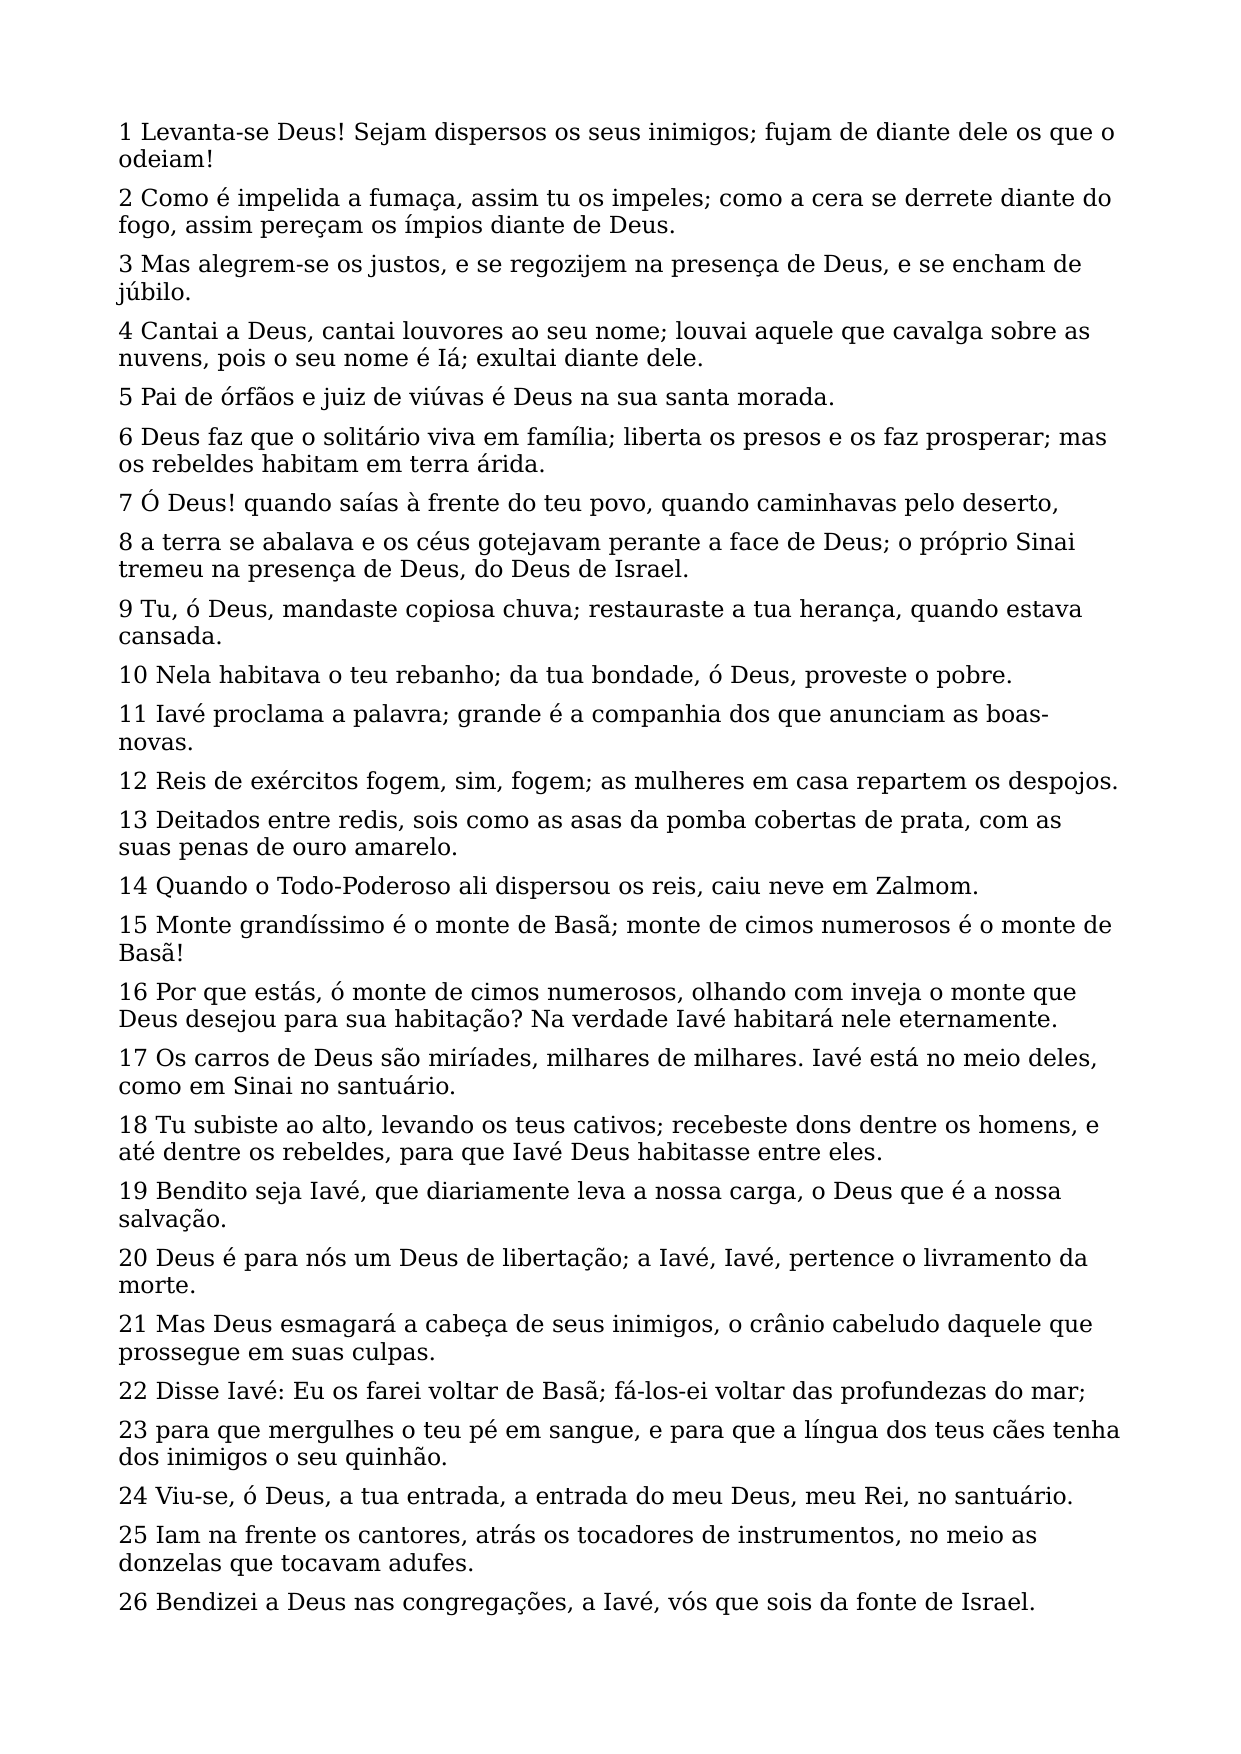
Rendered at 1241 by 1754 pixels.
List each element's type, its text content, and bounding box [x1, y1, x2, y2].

text 13 Deitados entre redis, sois como as asas da pomba cobertas de prata, com as suas penas de ouro amarelo. [118, 806, 1122, 861]
text 9 Tu, ó Deus, mandaste copiosa chuva; restauraste a tua herança, quando estava cansada. [118, 595, 1122, 650]
text 1 Levanta-se Deus! Sejam dispersos os seus inimigos; fujam de diante dele os que o odeiam! [118, 118, 1122, 173]
text 6 Deus faz que o solitário viva em família; liberta os presos e os faz prosperar; mas os rebeldes habitam em terra árida. [118, 423, 1122, 478]
text 11 Iavé proclama a palavra; grande é a companhia dos que anunciam as boas-novas. [118, 701, 1122, 755]
text 14 Quando o Todo-Poderoso ali dispersou os reis, caiu neve em Zalmom. [118, 873, 1122, 900]
text 4 Cantai a Deus, cantai louvores ao seu nome; louvai aquele que cavalga sobre as nuvens, pois o seu nome é Iá; exultai diante dele. [118, 317, 1122, 372]
text 22 Disse Iavé: Eu os farei voltar de Basã; fá-los-ei voltar das profundezas do mar; [118, 1377, 1122, 1404]
text 17 Os carros de Deus são miríades, milhares de milhares. Iavé está no meio deles, como em Sinai no santuário. [118, 1045, 1122, 1099]
text 19 Bendito seja Iavé, que diariamente leva a nossa carga, o Deus que é a nossa salvação. [118, 1178, 1122, 1232]
text 24 Viu-se, ó Deus, a tua entrada, a entrada do meu Deus, meu Rei, no santuário. [118, 1483, 1122, 1510]
text 18 Tu subiste ao alto, levando os teus cativos; recebeste dons dentre os homens, e até dentre os rebeldes, para que Iavé Deus habitasse entre eles. [118, 1111, 1122, 1166]
text 8 a terra se abalava e os céus gotejavam perante a face de Deus; o próprio Sinai tremeu na presença de Deus, do Deus de Israel. [118, 529, 1122, 583]
text 21 Mas Deus esmagará a cabeça de seus inimigos, o crânio cabeludo daquele que prossegue em suas culpas. [118, 1311, 1122, 1365]
text 16 Por que estás, ó monte de cimos numerosos, olhando com inveja o monte que Deus desejou para sua habitação? Na verdade Iavé habitará nele eternamente. [118, 978, 1122, 1033]
text 26 Bendizei a Deus nas congregações, a Iavé, vós que sois da fonte de Israel. [118, 1588, 1122, 1616]
text 7 Ó Deus! quando saías à frente do teu povo, quando caminhavas pelo deserto, [118, 489, 1122, 517]
text 2 Como é impelida a fumaça, assim tu os impeles; como a cera se derrete diante do fogo, assim pereçam os ímpios diante de Deus. [118, 184, 1122, 239]
text 10 Nela habitava o teu rebanho; da tua bondade, ó Deus, proveste o pobre. [118, 662, 1122, 689]
text 15 Monte grandíssimo é o monte de Basã; monte de cimos numerosos é o monte de Basã! [118, 912, 1122, 967]
text 3 Mas alegrem-se os justos, e se regozijem na presença de Deus, e se encham de júbilo. [118, 251, 1122, 306]
text 23 para que mergulhes o teu pé em sangue, e para que a língua dos teus cães tenha dos inimigos o seu quinhão. [118, 1416, 1122, 1471]
text 25 Iam na frente os cantores, atrás os tocadores de instrumentos, no meio as donzelas que tocavam adufes. [118, 1522, 1122, 1577]
text 20 Deus é para nós um Deus de libertação; a Iavé, Iavé, pertence o livramento da morte. [118, 1244, 1122, 1299]
text 5 Pai de órfãos e juiz de viúvas é Deus na sua santa morada. [118, 384, 1122, 411]
text 12 Reis de exércitos fogem, sim, fogem; as mulheres em casa repartem os despojos. [118, 767, 1122, 794]
